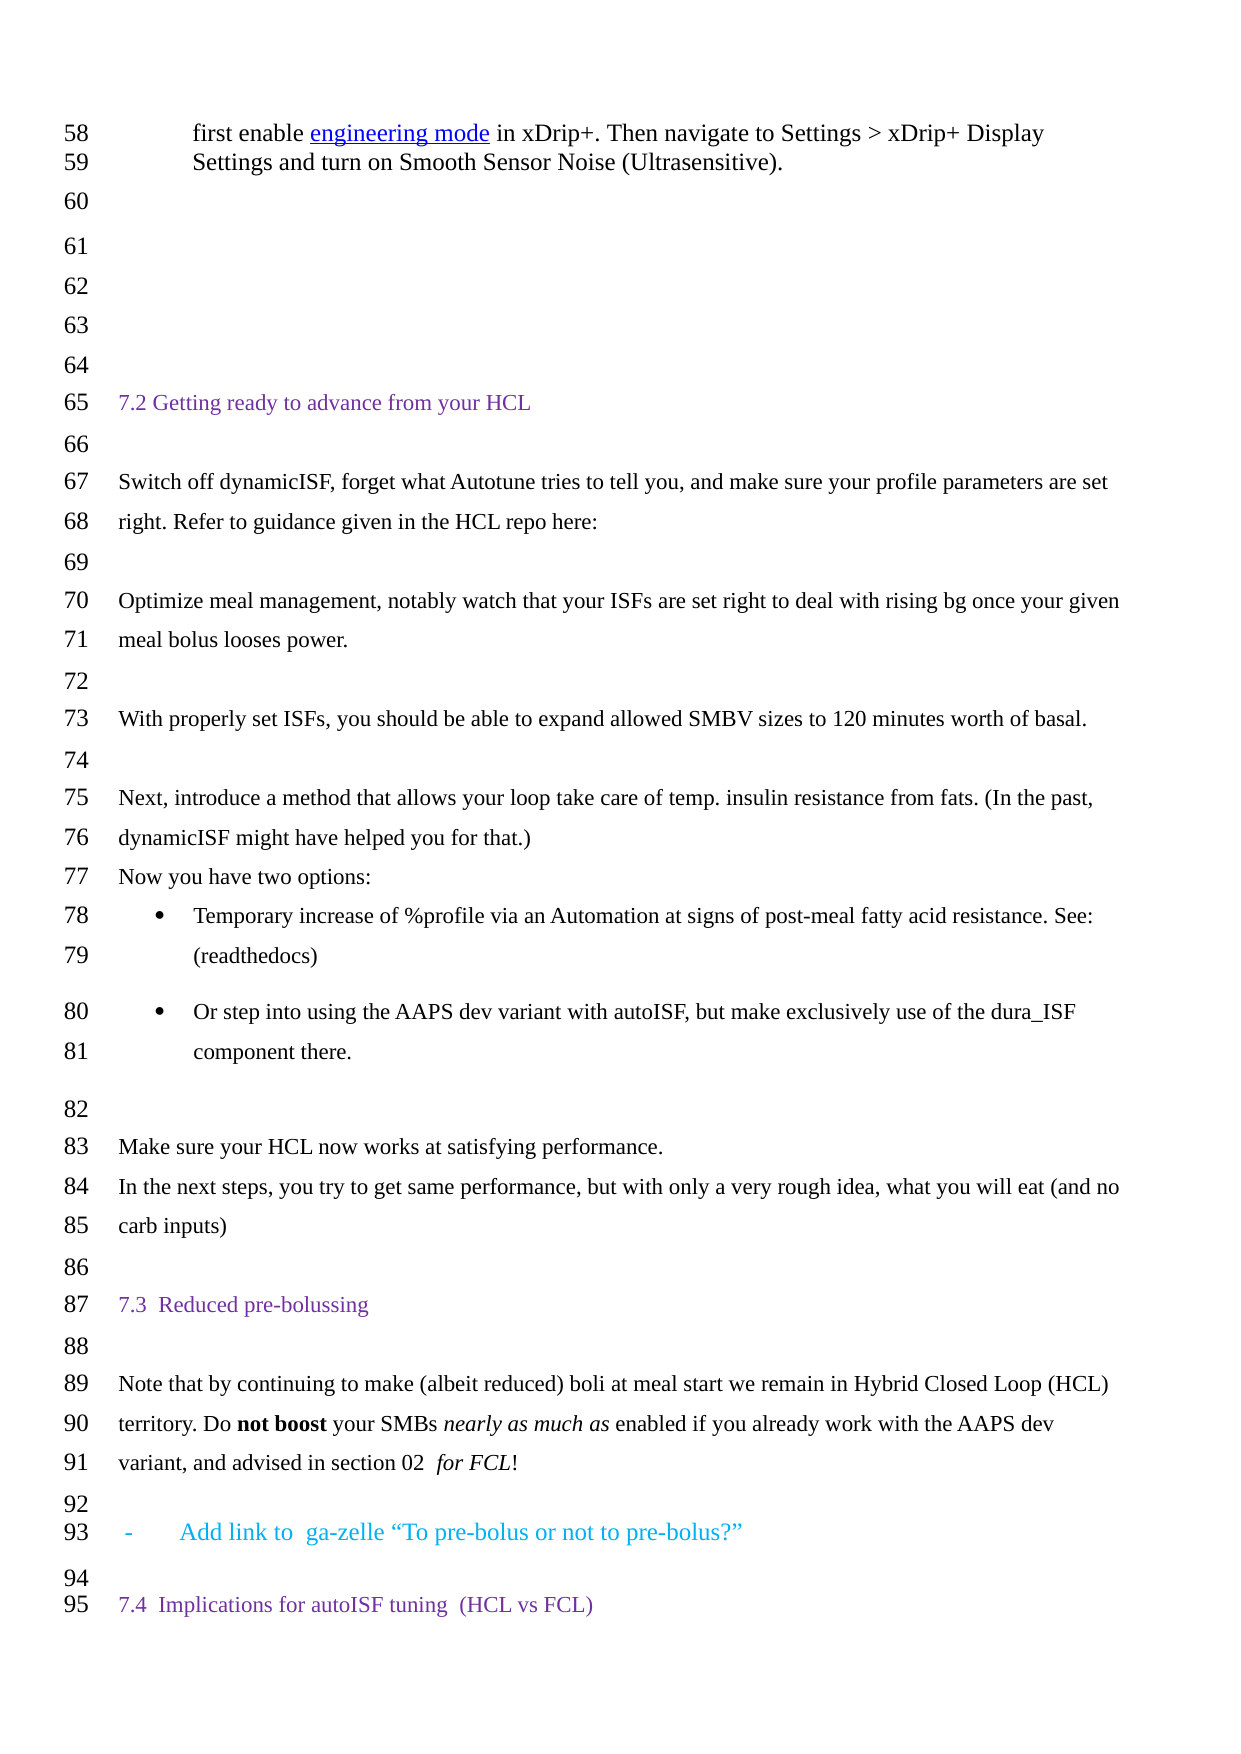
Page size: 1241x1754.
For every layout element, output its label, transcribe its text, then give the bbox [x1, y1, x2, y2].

text 7.2 Getting ready to advance from your HCL [118, 389, 1122, 416]
text Optimize meal management, notably watch that your ISFs are set right to deal with rising bg once your given meal bolus looses power. [118, 587, 1122, 653]
text 7.3 Reduced pre-bolussing [118, 1291, 1122, 1318]
text Switch off dynamicISF, forget what Autotune tries to tell you, and make sure your profile parameters are set right. Refer to guidance given in the HCL repo here: [118, 468, 1122, 534]
text In the next steps, you try to get same performance, but with only a very rough idea, what you will eat (and no carb inputs) [118, 1173, 1122, 1239]
list Add link to ga-zelle “To pre-bolus or not to pre-bolus?” [124, 1517, 1122, 1546]
text Make sure your HCL now works at satisfying performance. [118, 1133, 1122, 1160]
text first enable engineering mode in xDrip+. Then navigate to Settings > xDrip+ Display Settings and turn on Smooth Sensor Noise (Ultrasensitive). [192, 118, 1122, 176]
text Note that by continuing to make (albeit reduced) boli at meal start we remain in Hybrid Closed Loop (HCL) territory. Do not boost your SMBs nearly as much as enabled if you already work with the AAPS dev variant, and advised in section 02 for FCL! [118, 1370, 1122, 1476]
text 7.4 Implications for autoISF tuning (HCL vs FCL) [118, 1592, 1122, 1618]
text With properly set ISFs, you should be able to expand allowed SMBV sizes to 120 minutes worth of basal. [118, 705, 1122, 732]
text Next, introduce a method that allows your loop take care of temp. insulin resistance from fats. (In the past, dynamicISF might have helped you for that.) [118, 784, 1122, 850]
text Now you have two options: [118, 863, 1122, 889]
list Temporary increase of %profile via an Automation at signs of post-meal fatty acid resistance. See: (readthedocs) [156, 903, 1122, 968]
list Or step into using the AAPS dev variant with autoISF, but make exclusively use of the dura_ISF component there. [156, 998, 1122, 1064]
